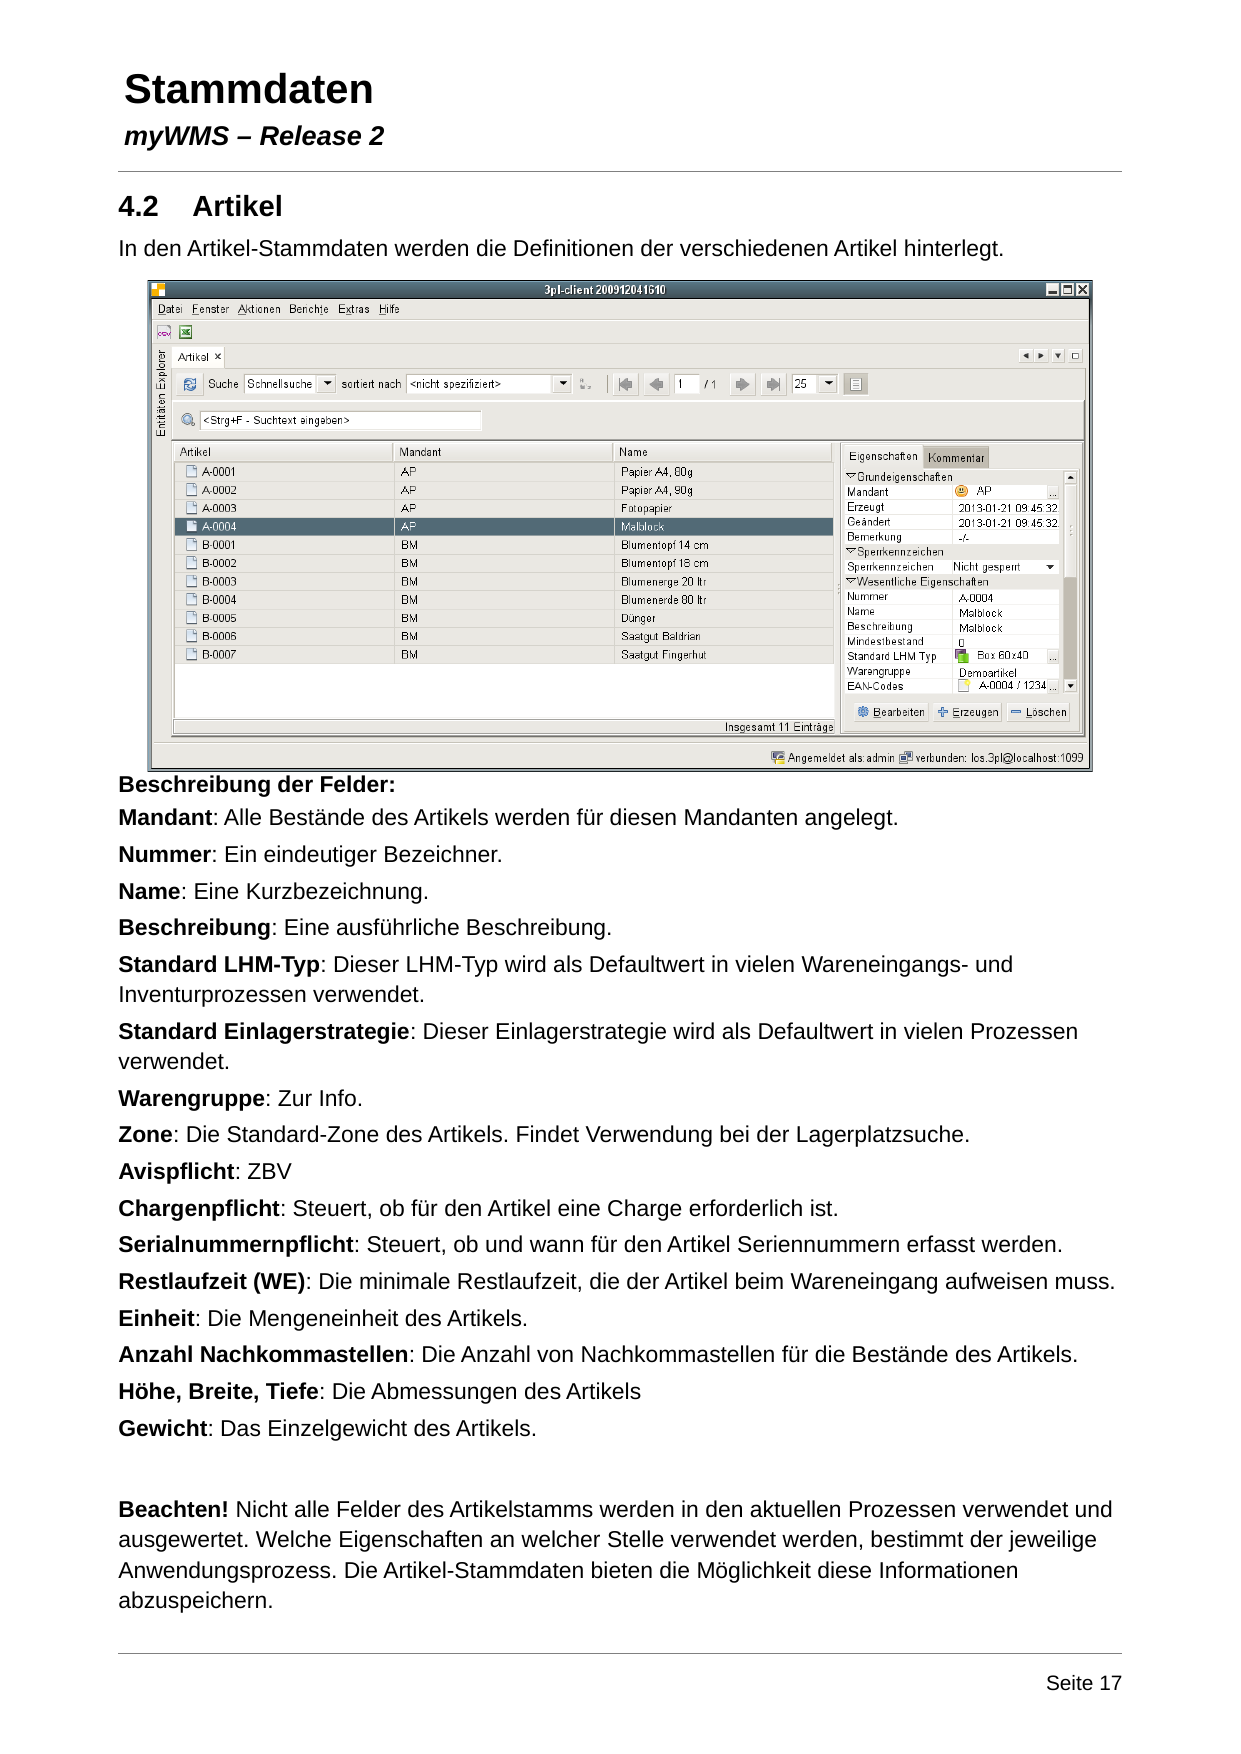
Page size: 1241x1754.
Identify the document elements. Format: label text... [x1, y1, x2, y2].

text In den Artikel-Stammdaten werden die Definitionen der verschiedenen Artikel hinterlegt. [118, 235, 1122, 262]
text Serialnummernpflicht: Steuert, ob und wann für den Artikel Seriennummern erfasst werden. [118, 1231, 1122, 1258]
text Name: Eine Kurzbezeichnung. [118, 878, 1122, 904]
text Beschreibung: Eine ausführliche Beschreibung. [118, 914, 1122, 941]
text Beschreibung der Felder: [118, 280, 1122, 798]
text Mandant: Alle Bestände des Artikels werden für diesen Mandanten angelegt. [118, 804, 1122, 831]
text Einheit: Die Mengeneinheit des Artikels. [118, 1305, 1122, 1331]
text Avispflicht: ZBV [118, 1158, 1122, 1184]
text Anzahl Nachkommastellen: Die Anzahl von Nachkommastellen für die Bestände des Artikels. [118, 1341, 1122, 1368]
text Standard LHM-Typ: Dieser LHM-Typ wird als Defaultwert in vielen Wareneingangs- und Inventurprozessen verwendet. [118, 951, 1122, 1007]
text Standard Einlagerstrategie: Dieser Einlagerstrategie wird als Defaultwert in vielen Prozessen verwendet. [118, 1018, 1122, 1074]
text Nummer: Ein eindeutiger Bezeichner. [118, 841, 1122, 867]
text Zone: Die Standard-Zone des Artikels. Findet Verwendung bei der Lagerplatzsuche. [118, 1121, 1122, 1148]
text Beachten! Nicht alle Felder des Artikelstamms werden in den aktuellen Prozessen verwendet und ausgewertet. Welche Eigenschaften an welcher Stelle verwendet werden, bestimmt der jeweilige Anwendungsprozess. Die Artikel-Stammdaten bieten die Möglichkeit diese Informationen abzuspeichern. [118, 1496, 1122, 1613]
subtitle Artikel [118, 189, 1122, 223]
text Höhe, Breite, Tiefe: Die Abmessungen des Artikels [118, 1378, 1122, 1404]
text Restlaufzeit (WE): Die minimale Restlaufzeit, die der Artikel beim Wareneingang aufweisen muss. [118, 1268, 1122, 1294]
text Warengruppe: Zur Info. [118, 1085, 1122, 1111]
text Chargenpflicht: Steuert, ob für den Artikel eine Charge erforderlich ist. [118, 1195, 1122, 1221]
picture [147, 280, 1093, 772]
text Gewicht: Das Einzelgewicht des Artikels. [118, 1415, 1122, 1441]
